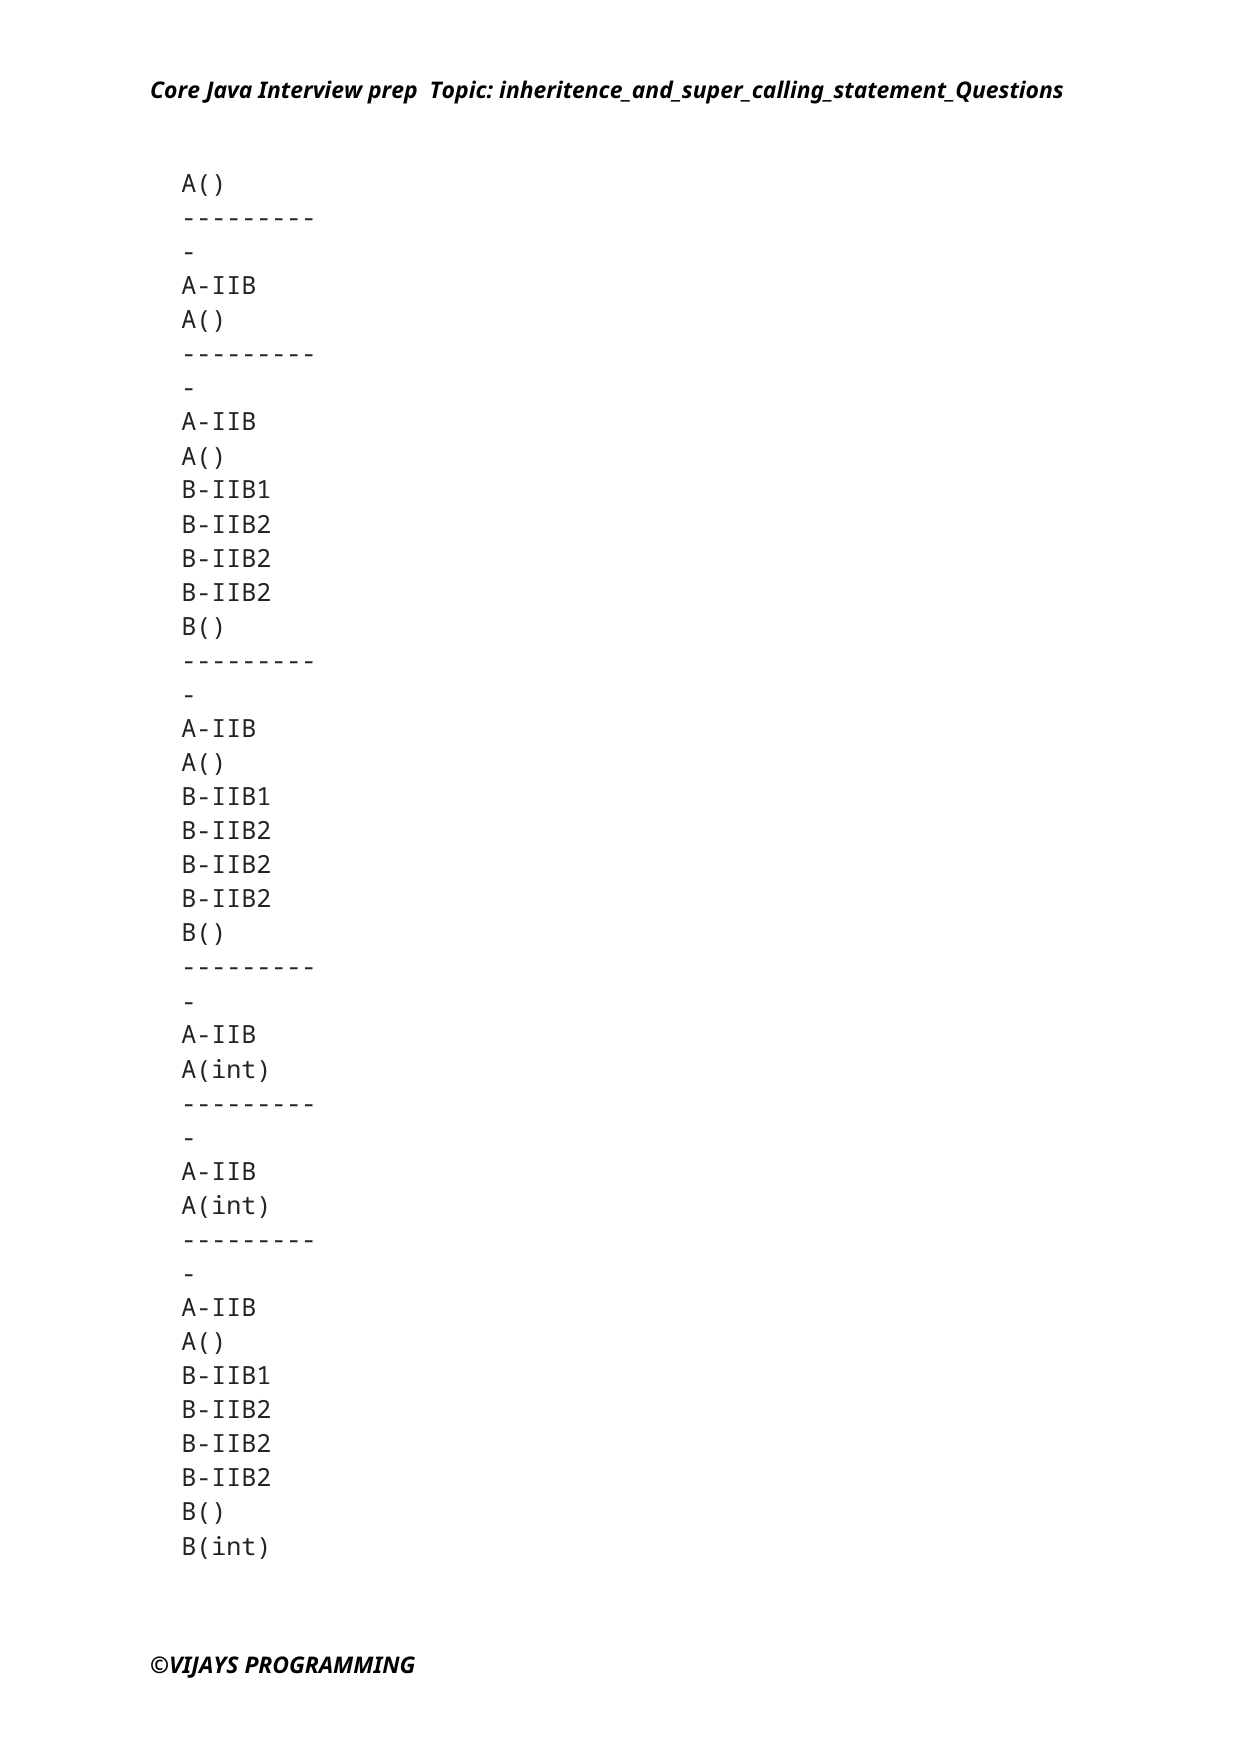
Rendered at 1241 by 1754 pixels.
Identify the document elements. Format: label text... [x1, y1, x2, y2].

table_header A() ---------- A-IIB A() ---------- A-IIB A() B-IIB1 B-IIB2 B-IIB2 B-IIB2 B() ---------- A-IIB A() B-IIB1 B-IIB2 B-IIB2 B-IIB2 B() ---------- A-IIB A(int) ---------- A-IIB A(int) ---------- A-IIB A() B-IIB1 B-IIB2 B-IIB2 B-IIB2 B() B(int) [181, 166, 319, 1562]
table_cell [150, 150, 1090, 1578]
